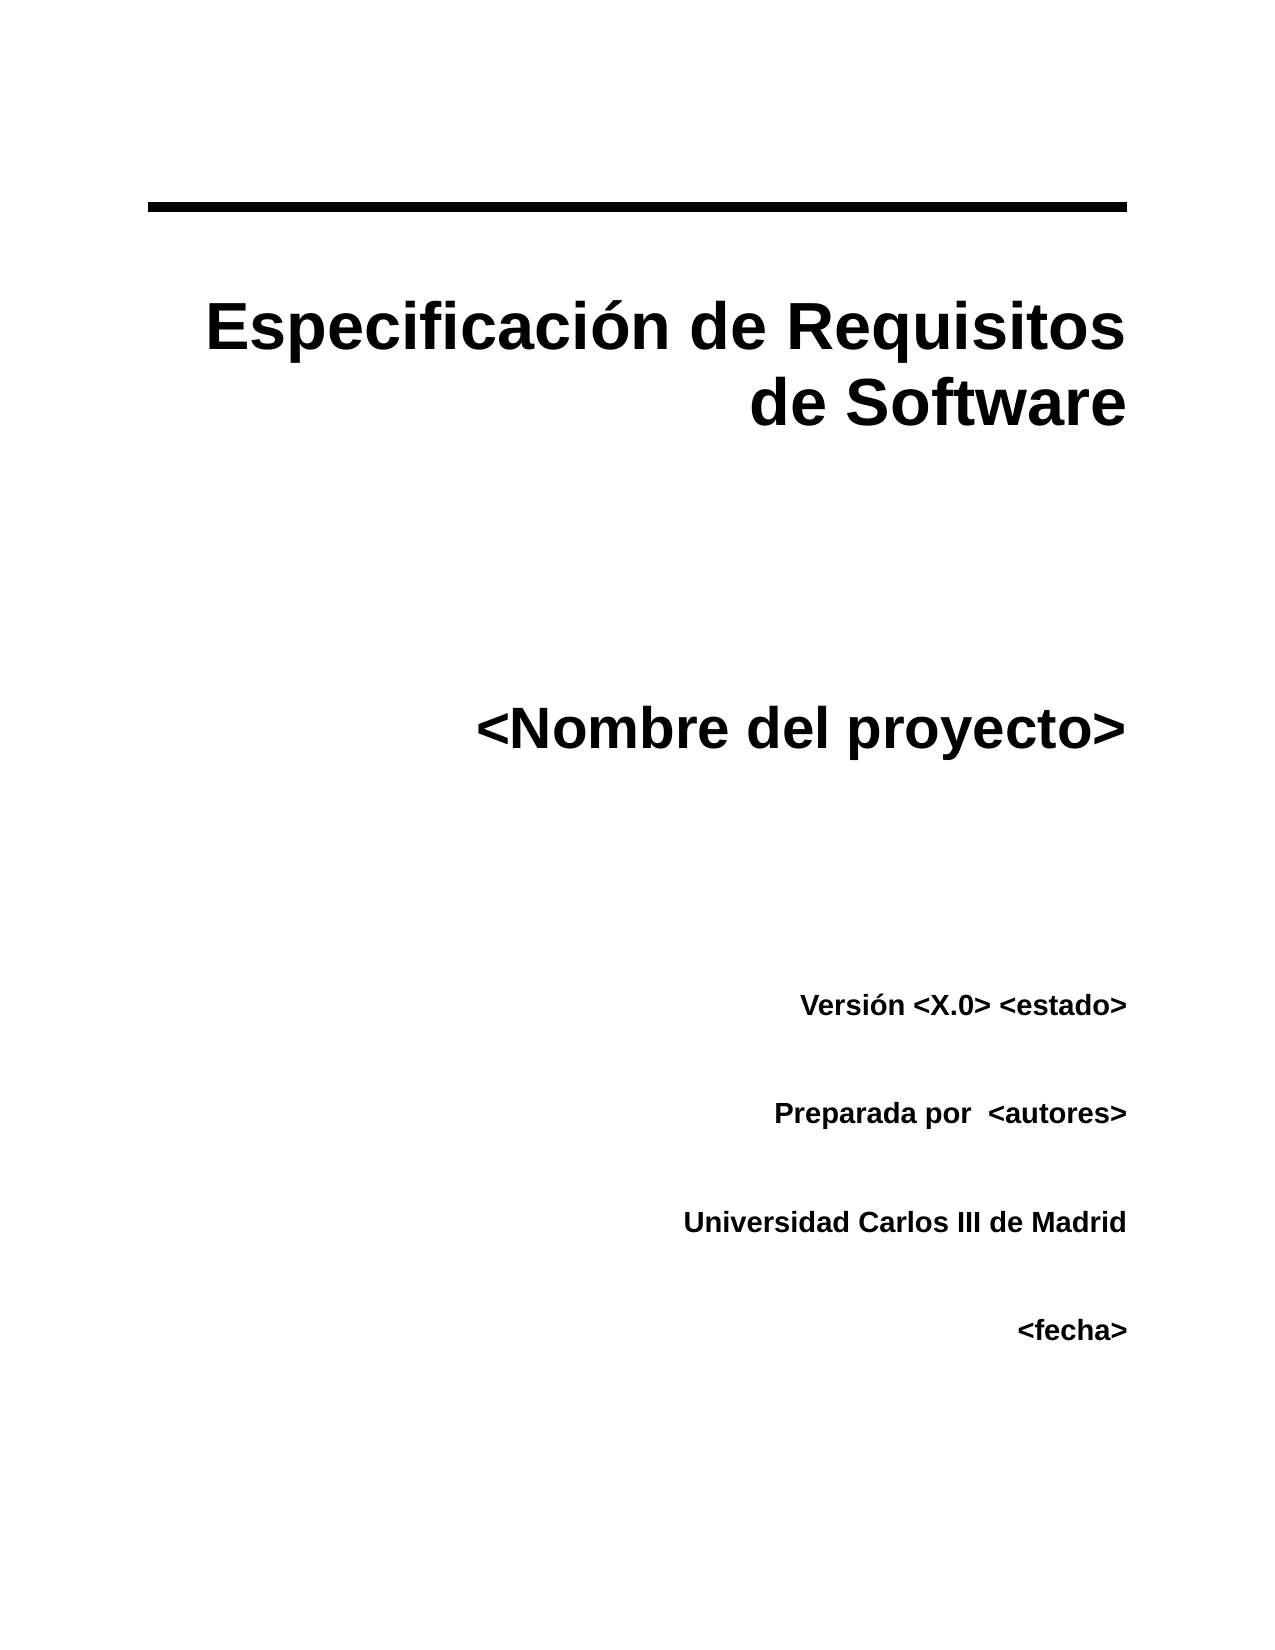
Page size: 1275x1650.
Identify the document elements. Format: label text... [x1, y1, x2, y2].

text <fecha> [148, 1313, 1127, 1347]
text Versión <X.0> <estado> [148, 988, 1127, 1021]
text Preparada por <autores> [148, 1096, 1127, 1130]
subtitle Especificación de Requisitos de Software [148, 287, 1127, 440]
subtitle <Nombre del proyecto> [148, 694, 1127, 761]
text Universidad Carlos III de Madrid [148, 1205, 1127, 1238]
